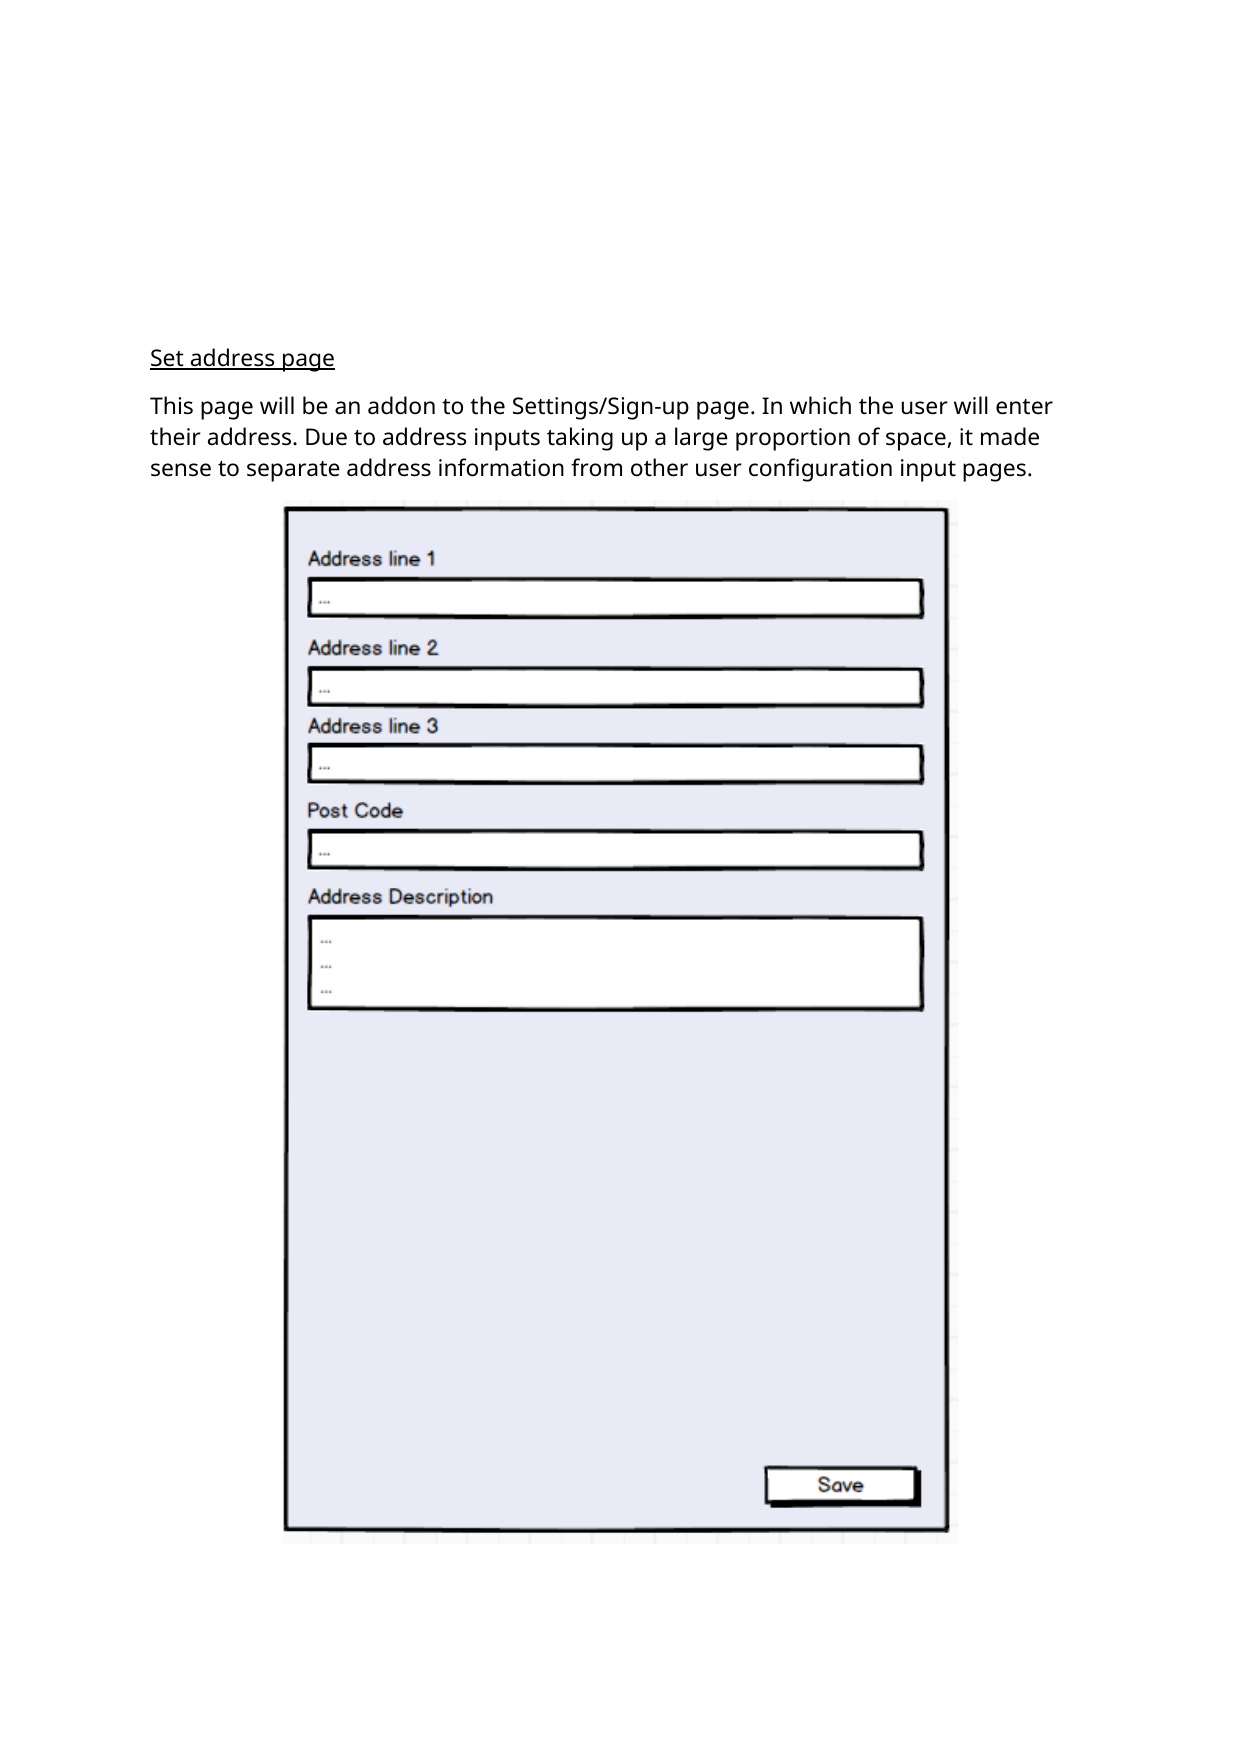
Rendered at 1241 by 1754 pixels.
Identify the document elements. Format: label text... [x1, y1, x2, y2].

text Set address page [150, 342, 1090, 373]
text This page will be an addon to the Settings/Sign-up page. In which the user will enter their address. Due to address inputs taking up a large proportion of space, it made sense to separate address information from other user configuration input pages. [150, 389, 1090, 483]
